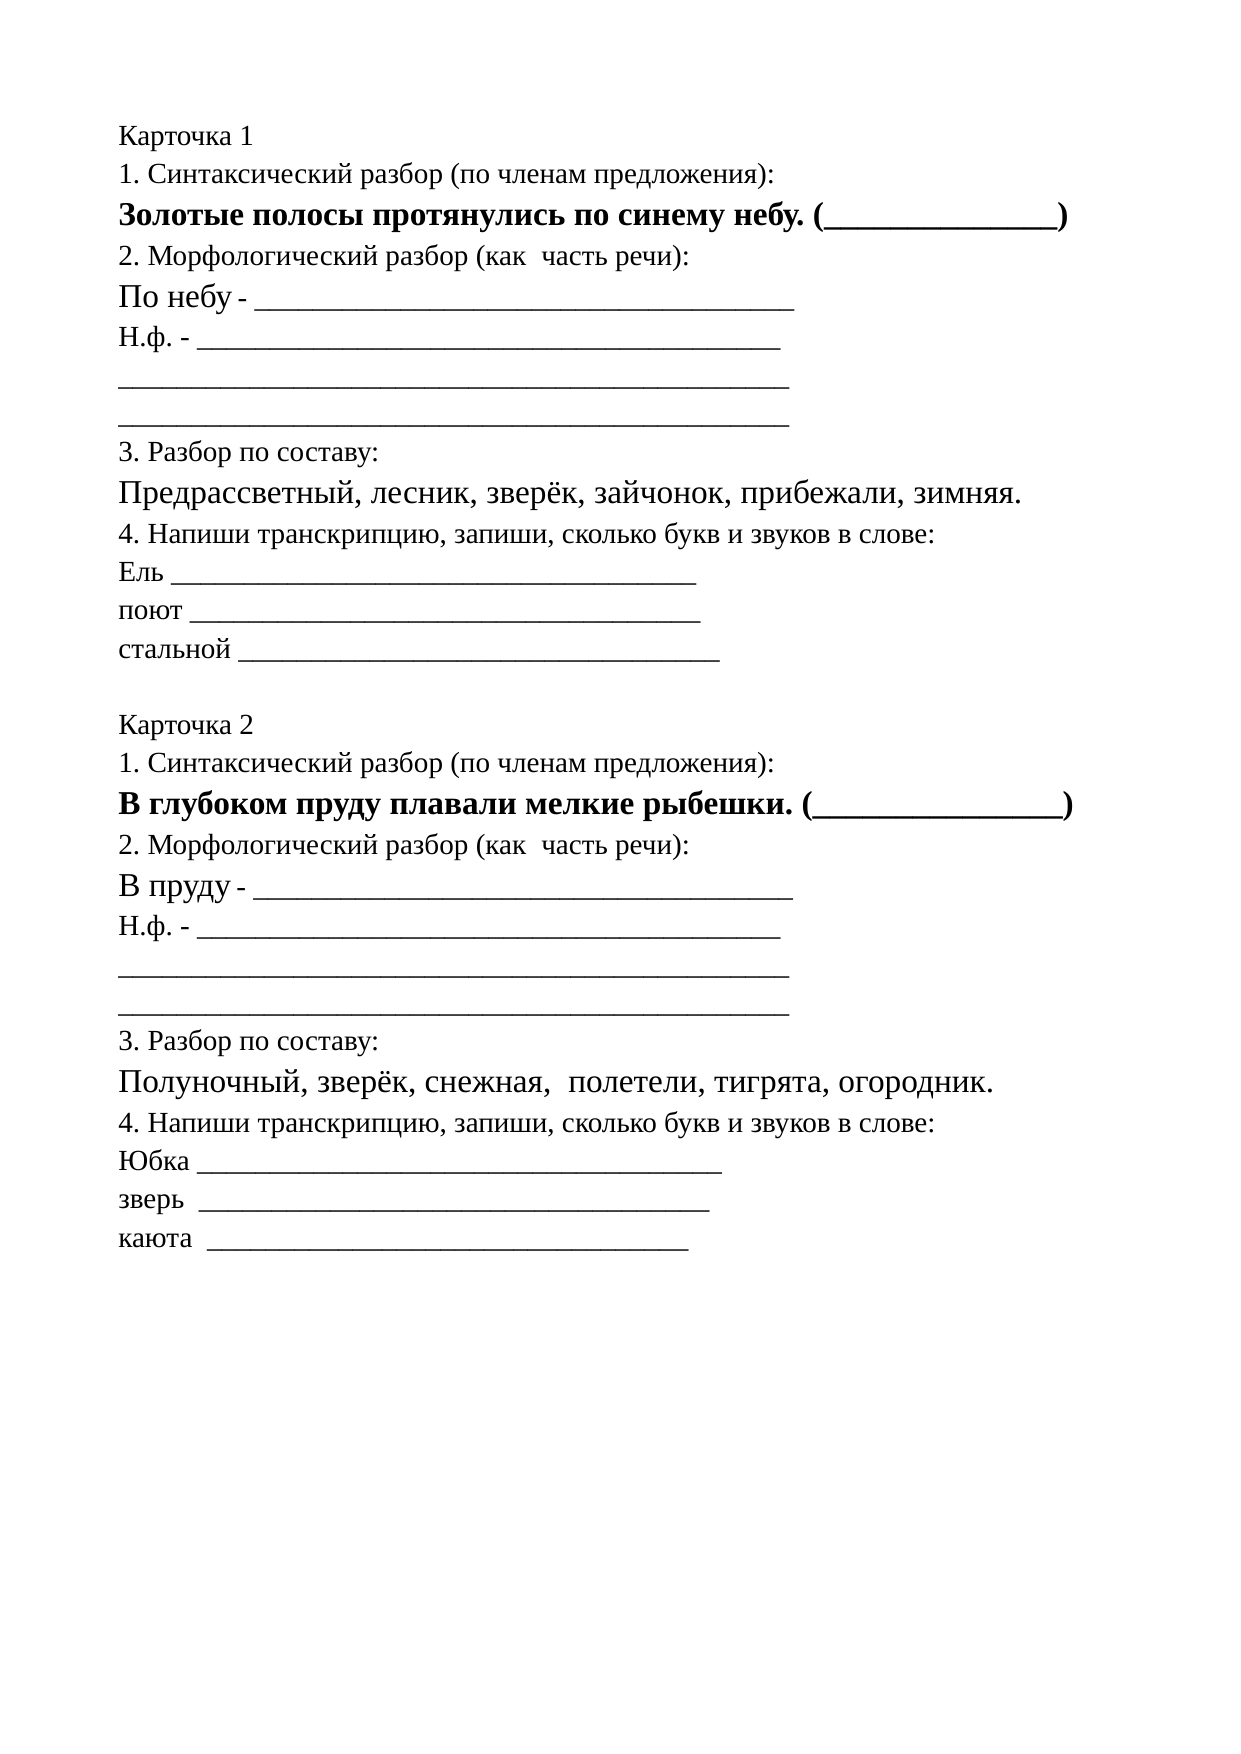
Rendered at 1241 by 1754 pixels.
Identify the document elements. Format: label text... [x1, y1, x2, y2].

text 1. Синтаксический разбор (по членам предложения): [118, 745, 1122, 779]
text Ель ____________________________________ поют ___________________________________ стальной _________________________________ [118, 554, 1122, 664]
text 4. Напиши транскрипцию, запиши, сколько букв и звуков в слове: [118, 1105, 1122, 1139]
text Предрассветный, лесник, зверёк, зайчонок, прибежали, зимняя. [118, 472, 1122, 511]
text Карточка 1 [118, 118, 1122, 152]
text 3. Разбор по составу: [118, 434, 1122, 468]
text Юбка ____________________________________ зверь ___________________________________ каюта _________________________________ [118, 1143, 1122, 1253]
text 2. Морфологический разбор (как часть речи): [118, 238, 1122, 272]
text В глубоком пруду плавали мелкие рыбешки. (_______________) [118, 784, 1122, 822]
text Золотые полосы протянулись по синему небу. (______________) [118, 194, 1122, 233]
text Полуночный, зверёк, снежная, полетели, тигрята, огородник. [118, 1061, 1122, 1100]
text 4. Напиши транскрипцию, запиши, сколько букв и звуков в слове: [118, 516, 1122, 549]
text Карточка 2 [118, 707, 1122, 741]
text В пруду - _____________________________________ Н.ф. - ________________________________________ ______________________________________________ ______________________________________________ [118, 866, 1122, 1018]
text 1. Синтаксический разбор (по членам предложения): [118, 156, 1122, 190]
text По небу - _____________________________________ Н.ф. - ________________________________________ ______________________________________________ ______________________________________________ [118, 276, 1122, 429]
text 2. Морфологический разбор (как часть речи): [118, 827, 1122, 861]
text 3. Разбор по составу: [118, 1023, 1122, 1057]
